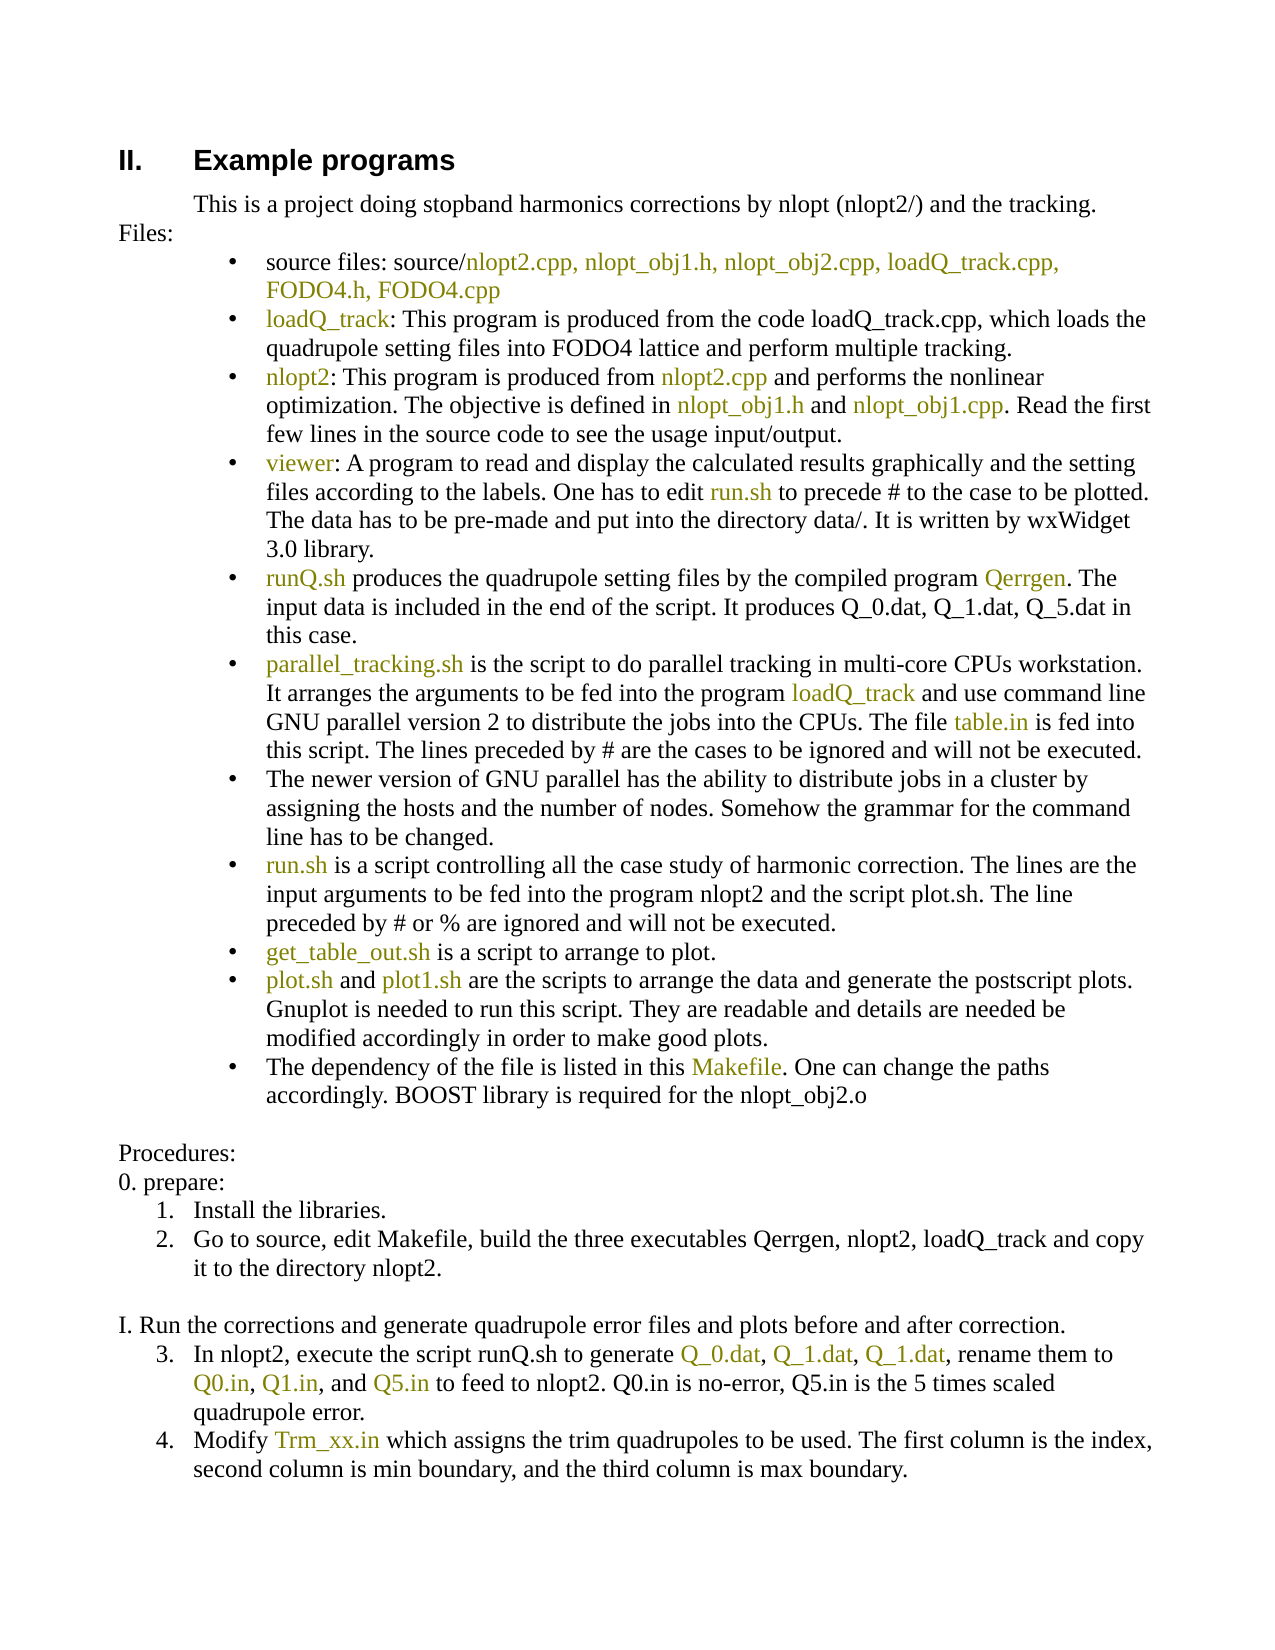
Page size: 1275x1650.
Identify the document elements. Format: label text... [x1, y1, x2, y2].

text I. Run the corrections and generate quadrupole error files and plots before and after correction. [118, 1310, 1157, 1339]
list In nlopt2, execute the script runQ.sh to generate Q_0.dat, Q_1.dat, Q_1.dat, rename them to Q0.in, Q1.in, and Q5.in to feed to nlopt2. Q0.in is no-error, Q5.in is the 5 times scaled quadrupole error. [156, 1339, 1157, 1425]
list runQ.sh produces the quadrupole setting files by the compiled program Qerrgen. The input data is included in the end of the script. It produces Q_0.dat, Q_1.dat, Q_5.dat in this case. [228, 563, 1157, 649]
list Go to source, edit Makefile, build the three executables Qerrgen, nlopt2, loadQ_track and copy it to the directory nlopt2. [156, 1224, 1157, 1282]
list Modify Trm_xx.in which assigns the trim quadrupoles to be used. The first column is the index, second column is min boundary, and the third column is max boundary. [156, 1425, 1157, 1483]
list source files: source/nlopt2.cpp, nlopt_obj1.h, nlopt_obj2.cpp, loadQ_track.cpp, FODO4.h, FODO4.cpp [228, 247, 1157, 304]
text Procedures: [118, 1138, 1157, 1167]
list parallel_tracking.sh is the script to do parallel tracking in multi-core CPUs workstation. It arranges the arguments to be fed into the program loadQ_track and use command line GNU parallel version 2 to distribute the jobs into the CPUs. The file table.in is fed into this script. The lines preceded by # are the cases to be ignored and will not be executed. [228, 649, 1157, 764]
list Install the libraries. [156, 1195, 1157, 1224]
list plot.sh and plot1.sh are the scripts to arrange the data and generate the postscript plots. Gnuplot is needed to run this script. They are readable and details are needed be modified accordingly in order to make good plots. [228, 965, 1157, 1052]
list get_table_out.sh is a script to arrange to plot. [228, 937, 1157, 965]
list run.sh is a script controlling all the case study of harmonic correction. The lines are the input arguments to be fed into the program nlopt2 and the script plot.sh. The line preceded by # or % are ignored and will not be executed. [228, 850, 1157, 937]
subtitle Example programs [118, 143, 1157, 177]
text 0. prepare: [118, 1167, 1157, 1195]
list nlopt2: This program is produced from nlopt2.cpp and performs the nonlinear optimization. The objective is defined in nlopt_obj1.h and nlopt_obj1.cpp. Read the first few lines in the source code to see the usage input/output. [228, 362, 1157, 448]
list This is a project doing stopband harmonics corrections by nlopt (nlopt2/) and the tracking. [156, 189, 1157, 218]
list The newer version of GNU parallel has the ability to distribute jobs in a cluster by assigning the hosts and the number of nodes. Somehow the grammar for the command line has to be changed. [228, 764, 1157, 850]
list The dependency of the file is listed in this Makefile. One can change the paths accordingly. BOOST library is required for the nlopt_obj2.o [228, 1052, 1157, 1109]
list loadQ_track: This program is produced from the code loadQ_track.cpp, which loads the quadrupole setting files into FODO4 lattice and perform multiple tracking. [228, 304, 1157, 362]
list viewer: A program to read and display the calculated results graphically and the setting files according to the labels. One has to edit run.sh to precede # to the case to be plotted. The data has to be pre-made and put into the directory data/. It is written by wxWidget 3.0 library. [228, 448, 1157, 563]
text Files: [118, 218, 1157, 247]
